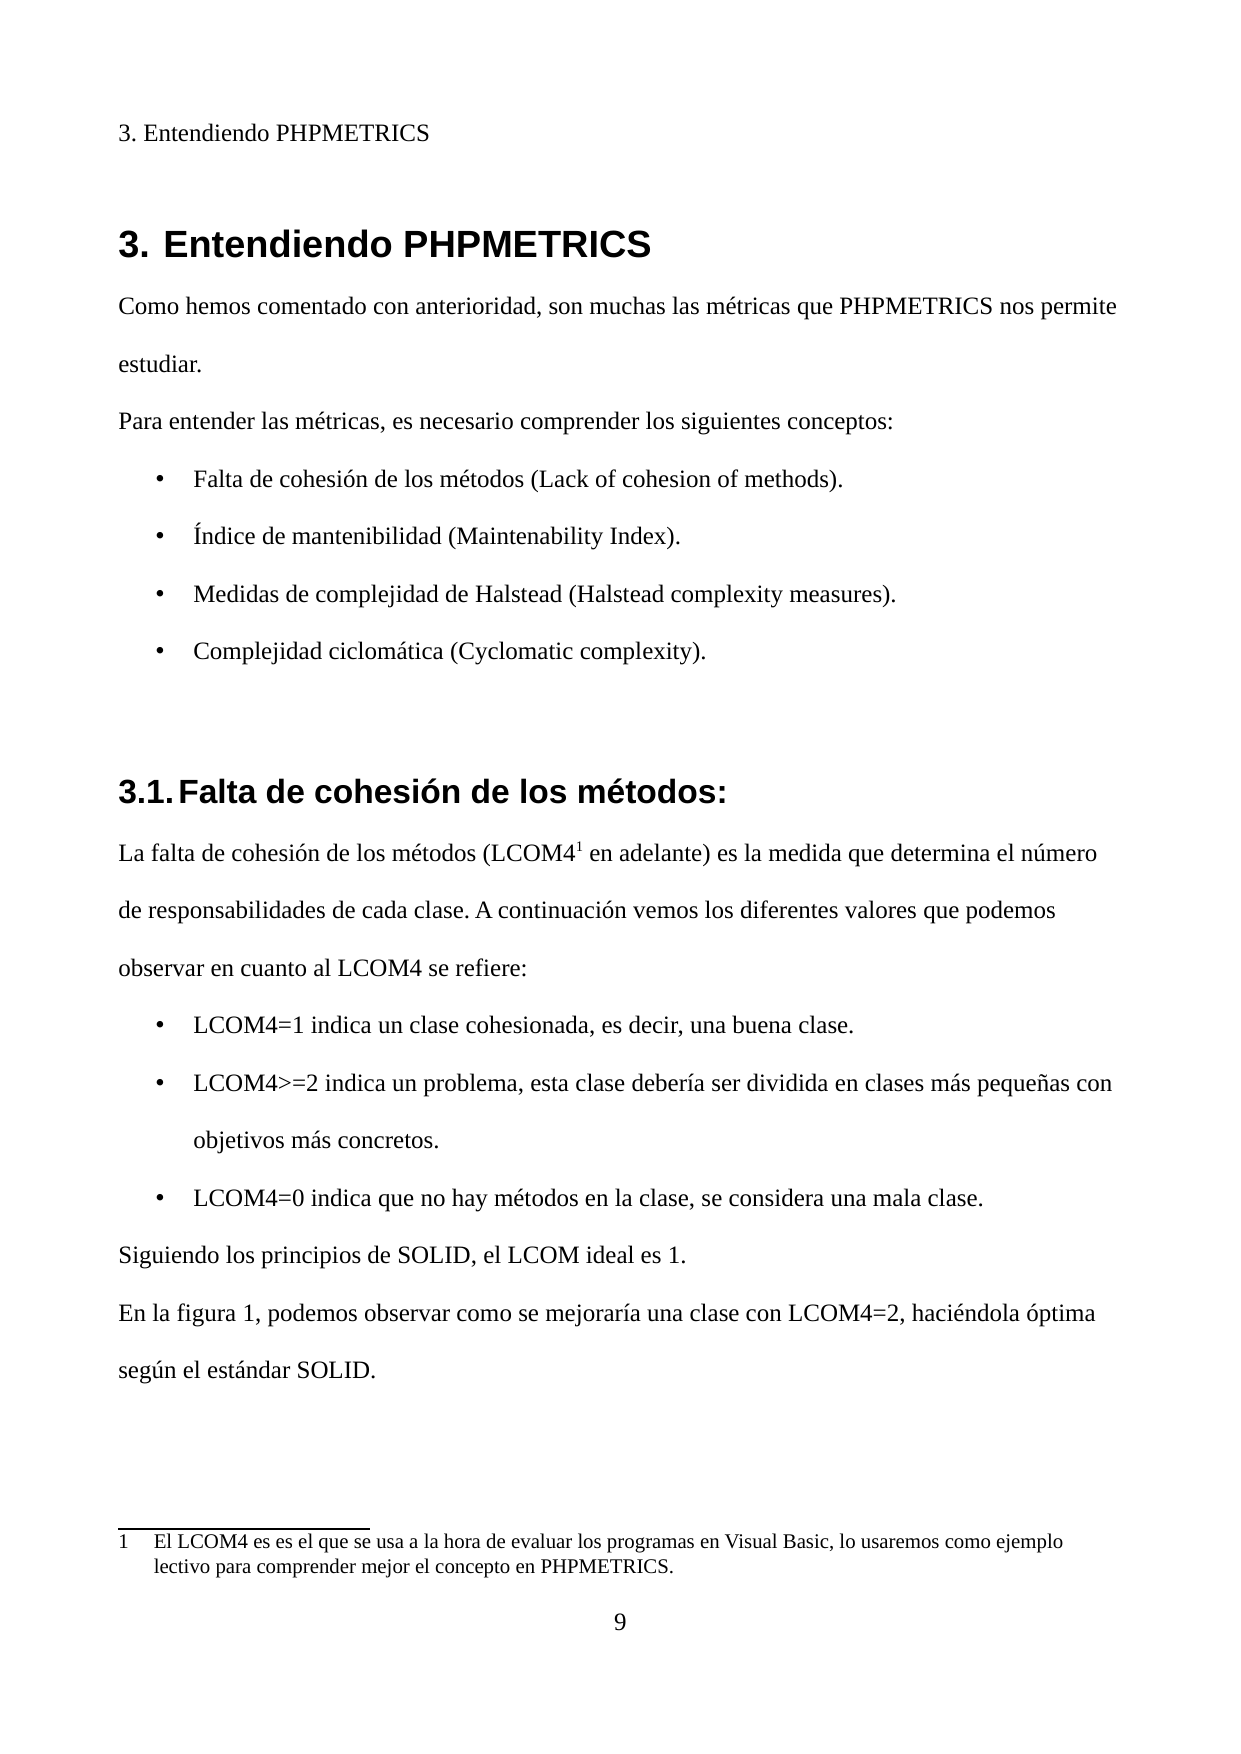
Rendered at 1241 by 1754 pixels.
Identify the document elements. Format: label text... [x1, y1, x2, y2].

text La falta de cohesión de los métodos (LCOM4 en adelante) es la medida que determina el número de responsabilidades de cada clase. A continuación vemos los diferentes valores que podemos observar en cuanto al LCOM4 se refiere: [118, 823, 1122, 981]
list LCOM4=1 indica un clase cohesionada, es decir, una buena clase. [156, 1002, 1122, 1039]
text En la figura 1, podemos observar como se mejoraría una clase con LCOM4=2, haciéndola óptima según el estándar SOLID. [118, 1289, 1122, 1384]
text Para entender las métricas, es necesario comprender los siguientes conceptos: [118, 398, 1122, 435]
list Medidas de complejidad de Halstead (Halstead complexity measures). [156, 570, 1122, 608]
list Falta de cohesión de los métodos (Lack of cohesion of methods). [156, 455, 1122, 493]
text Como hemos comentado con anterioridad, son muchas las métricas que PHPMETRICS nos permite estudiar. [118, 278, 1122, 378]
list LCOM4>=2 indica un problema, esta clase debería ser dividida en clases más pequeñas con objetivos más concretos. [156, 1059, 1122, 1154]
list LCOM4=0 indica que no hay métodos en la clase, se considera una mala clase. [156, 1174, 1122, 1211]
list Índice de mantenibilidad (Maintenability Index). [156, 513, 1122, 550]
list Complejidad ciclomática (Cyclomatic complexity). [156, 628, 1122, 665]
subtitle Falta de cohesión de los métodos: [118, 764, 1122, 811]
subtitle Entendiendo PHPMETRICS [118, 201, 1122, 265]
text El LCOM4 es es el que se usa a la hora de evaluar los programas en Visual Basic, lo usaremos como ejemplo lectivo para comprender mejor el concepto en PHPMETRICS. [118, 1529, 1122, 1578]
text Siguiendo los principios de SOLID, el LCOM ideal es 1. [118, 1232, 1122, 1269]
